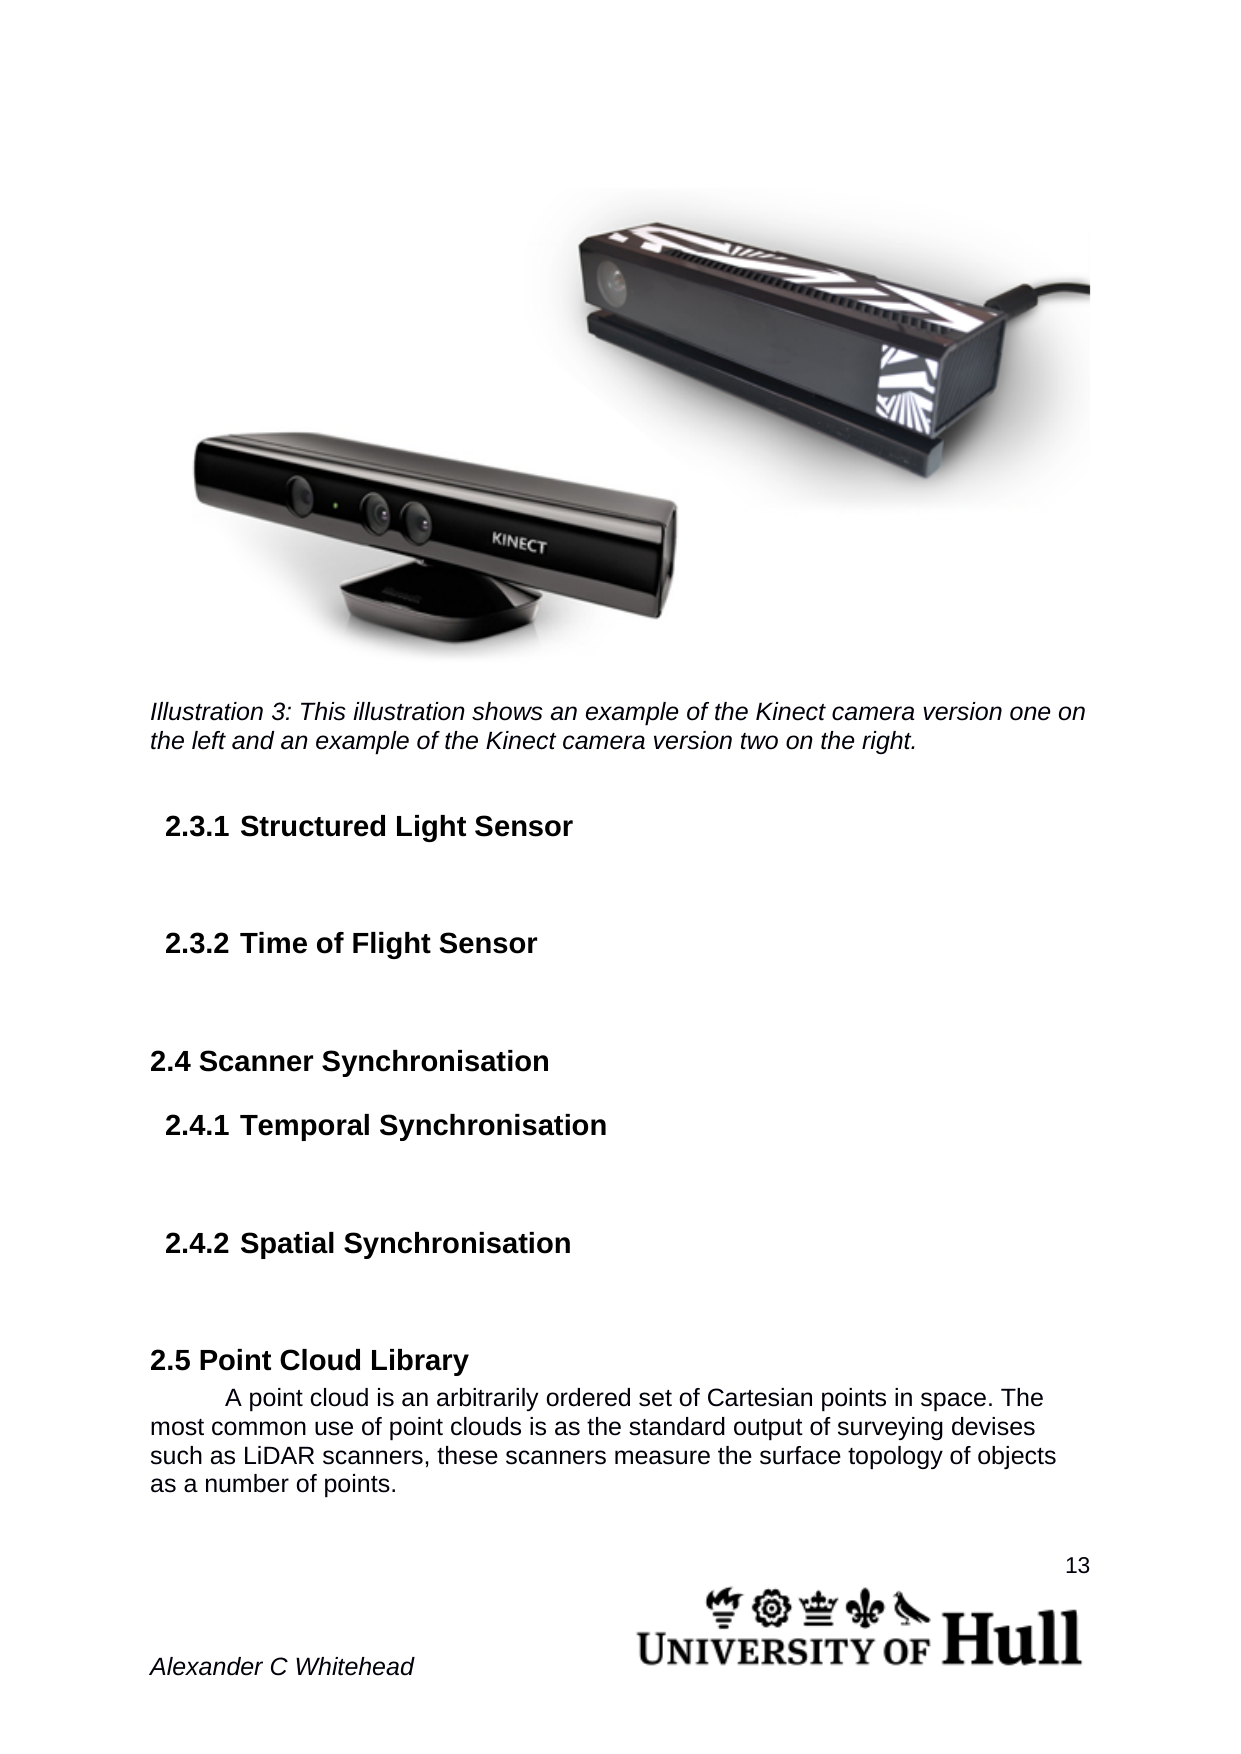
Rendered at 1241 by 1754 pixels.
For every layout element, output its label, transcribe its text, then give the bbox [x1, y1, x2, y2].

text Illustration 3: This illustration shows an example of the Kinect camera version one on the left and an example of the Kinect camera version two on the right. [150, 692, 1090, 755]
subtitle Scanner Synchronisation [150, 1043, 1090, 1077]
subtitle Time of Flight Sensor [165, 926, 1090, 959]
picture [150, 162, 1091, 692]
subtitle Spatial Synchronisation [165, 1226, 1090, 1259]
picture [630, 1578, 1091, 1675]
subtitle Point Cloud Library [150, 1343, 1090, 1377]
text A point cloud is an arbitrarily ordered set of Cartesian points in space. The most common use of point clouds is as the standard output of surveying devises such as LiDAR scanners, these scanners measure the surface topology of objects as a number of points. [150, 1383, 1090, 1498]
subtitle Temporal Synchronisation [165, 1108, 1090, 1142]
subtitle Structured Light Sensor [165, 808, 1090, 842]
